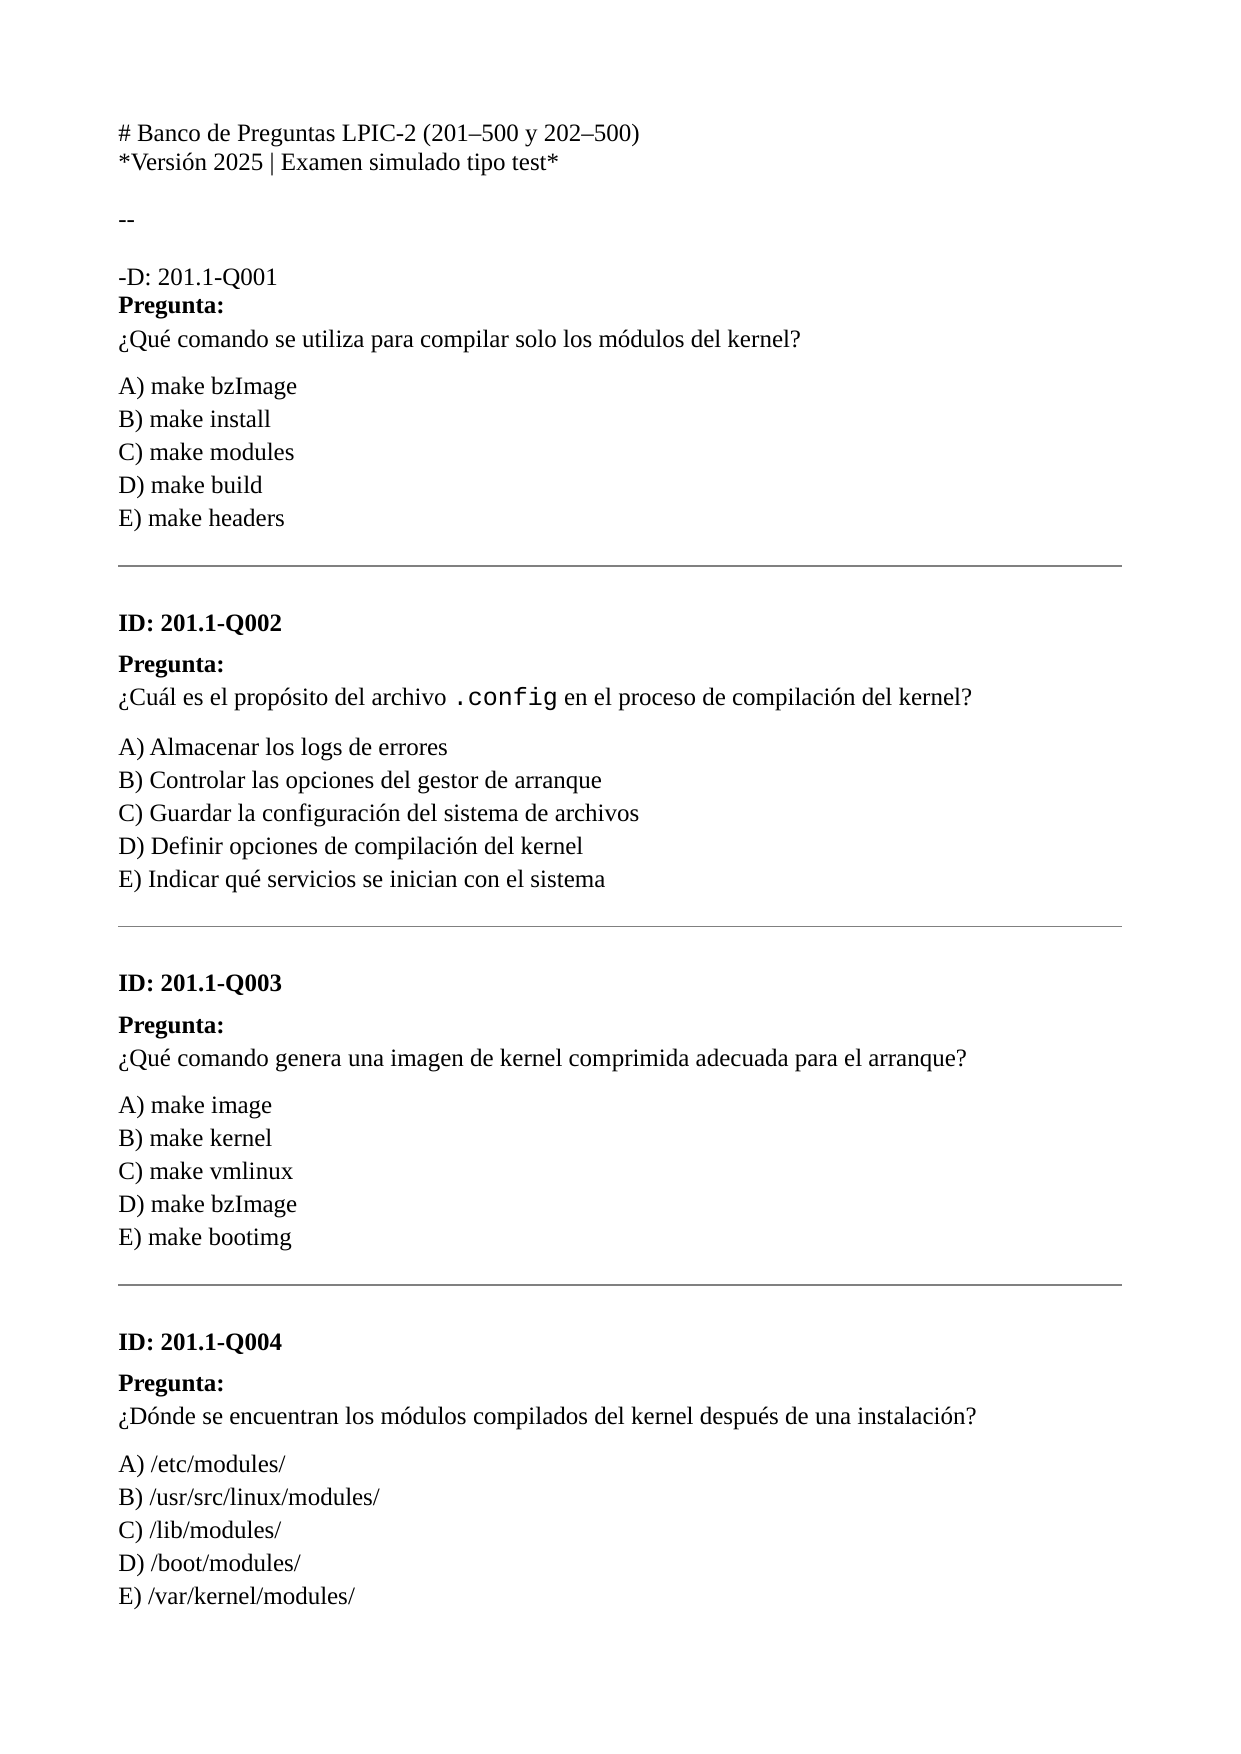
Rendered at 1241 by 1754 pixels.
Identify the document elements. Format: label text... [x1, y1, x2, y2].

text # Banco de Preguntas LPIC-2 (201–500 y 202–500) [118, 118, 1122, 147]
text Pregunta: ¿Qué comando genera una imagen de kernel comprimida adecuada para el arranque? [118, 1010, 1122, 1071]
text Pregunta: ¿Cuál es el propósito del archivo .config en el proceso de compilación del kernel? [118, 649, 1122, 713]
text *Versión 2025 | Examen simulado tipo test* [118, 147, 1122, 176]
text A) make image B) make kernel C) make vmlinux D) make bzImage E) make bootimg [118, 1090, 1122, 1251]
subtitle ID: 201.1-Q004 [118, 1327, 1122, 1356]
text Pregunta: ¿Dónde se encuentran los módulos compilados del kernel después de una instalación? [118, 1368, 1122, 1430]
subtitle ID: 201.1-Q003 [118, 968, 1122, 997]
text A) /etc/modules/ B) /usr/src/linux/modules/ C) /lib/modules/ D) /boot/modules/ E) /var/kernel/modules/ [118, 1449, 1122, 1609]
text Pregunta: ¿Qué comando se utiliza para compilar solo los módulos del kernel? [118, 291, 1122, 352]
text -- [118, 204, 1122, 233]
text A) Almacenar los logs de errores B) Controlar las opciones del gestor de arranque C) Guardar la configuración del sistema de archivos D) Definir opciones de compilación del kernel E) Indicar qué servicios se inician con el sistema [118, 732, 1122, 893]
text A) make bzImage B) make install C) make modules D) make build E) make headers [118, 371, 1122, 532]
text -D: 201.1-Q001 [118, 262, 1122, 291]
subtitle ID: 201.1-Q002 [118, 608, 1122, 636]
